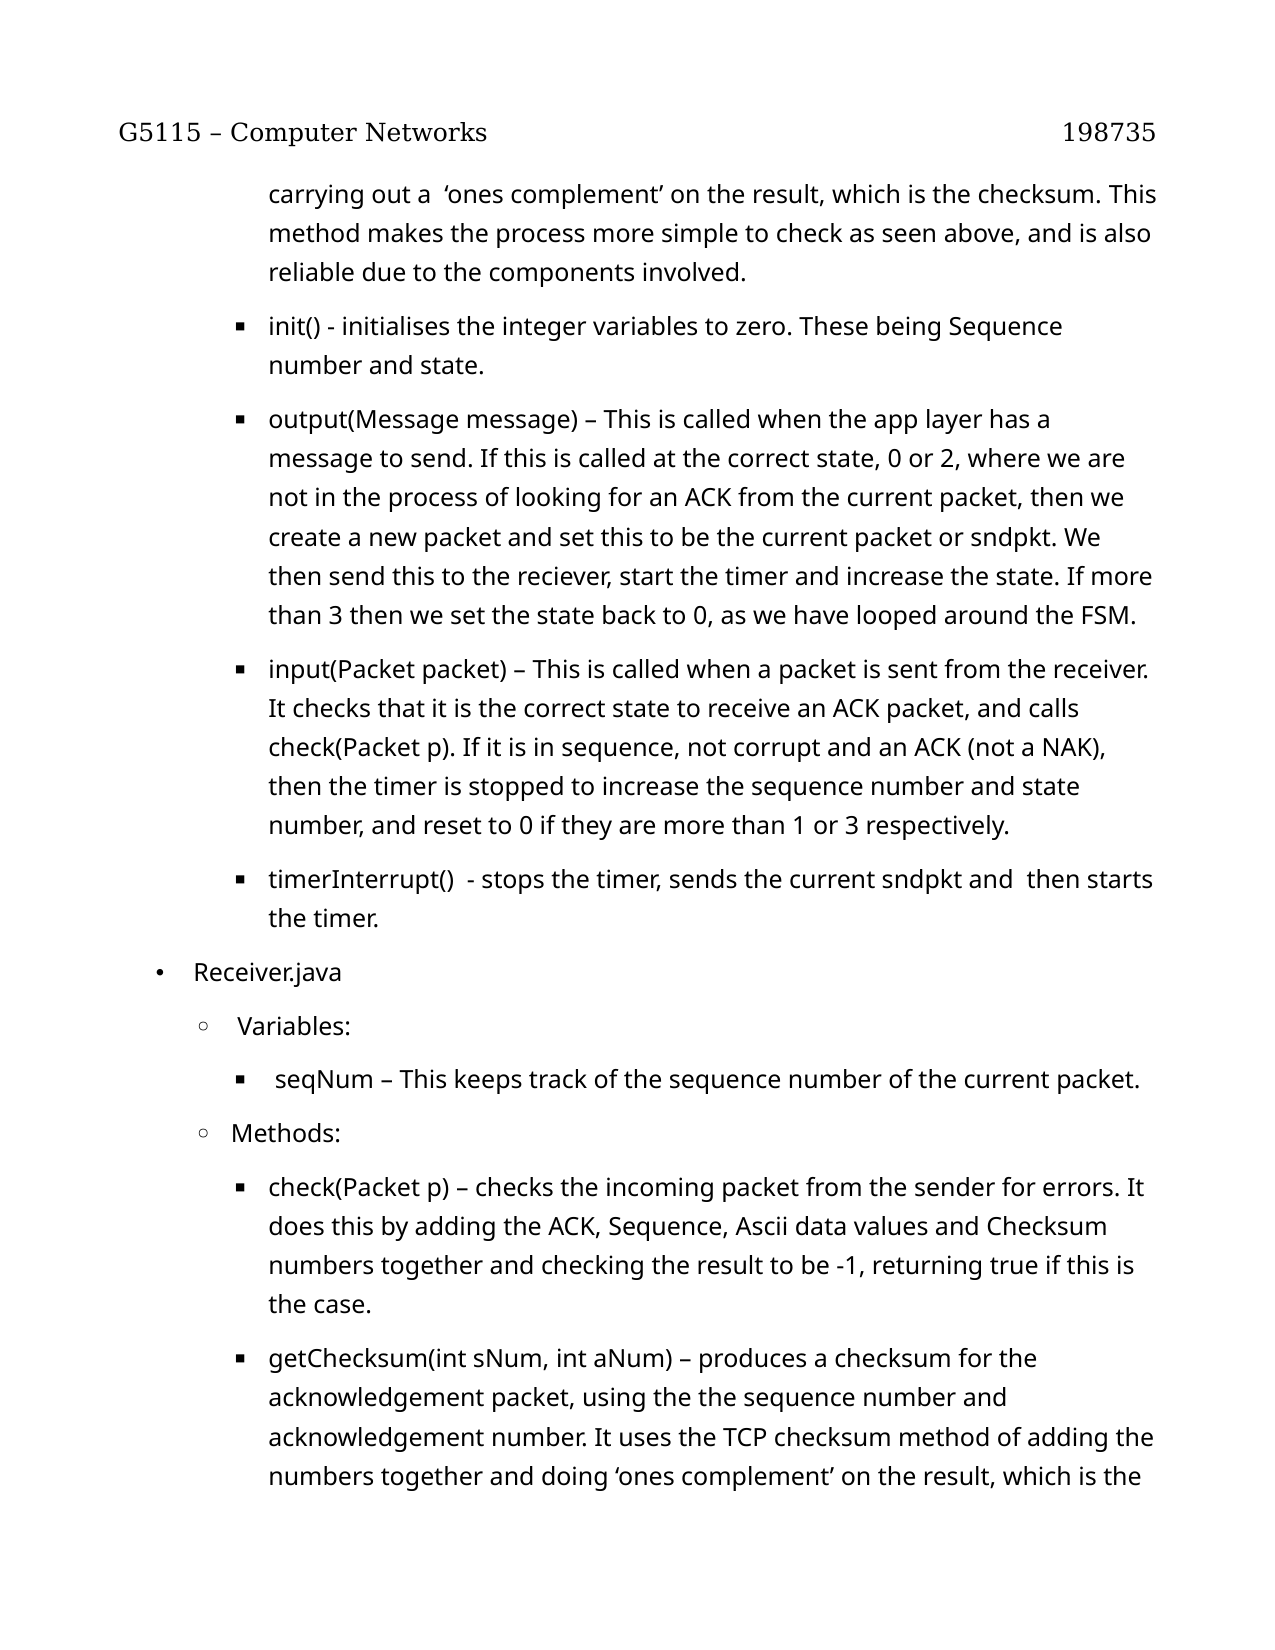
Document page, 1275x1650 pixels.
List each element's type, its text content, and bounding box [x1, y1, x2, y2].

list Receiver.java [156, 955, 1157, 989]
list getChecksum(int sNum, int aNum) – produces a checksum for the acknowledgement packet, using the the sequence number and acknowledgement number. It uses the TCP checksum method of adding the numbers together and doing ‘ones complement’ on the result, which is the [231, 1341, 1157, 1492]
list input(Packet packet) – This is called when a packet is sent from the receiver. It checks that it is the correct state to receive an ACK packet, and calls check(Packet p). If it is in sequence, not corrupt and an ACK (not a NAK), then the timer is stopped to increase the sequence number and state number, and reset to 0 if they are more than 1 or 3 respectively. [231, 651, 1157, 842]
list carrying out a ‘ones complement’ on the result, which is the checksum. This method makes the process more simple to check as seen above, and is also reliable due to the components involved. [231, 177, 1157, 289]
list Variables: [193, 1008, 1157, 1042]
list check(Packet p) – checks the incoming packet from the sender for errors. It does this by adding the ACK, Sequence, Ascii data values and Checksum numbers together and checking the result to be -1, returning true if this is the case. [231, 1170, 1157, 1321]
list Methods: [193, 1116, 1157, 1150]
list seqNum – This keeps track of the sequence number of the current packet. [231, 1062, 1157, 1096]
list init() - initialises the integer variables to zero. These being Sequence number and state. [231, 309, 1157, 382]
list output(Message message) – This is called when the app layer has a message to send. If this is called at the correct state, 0 or 2, where we are not in the process of looking for an ACK from the current packet, then we create a new packet and set this to be the current packet or sndpkt. We then send this to the reciever, start the timer and increase the state. If more than 3 then we set the state back to 0, as we have looped around the FSM. [231, 402, 1157, 632]
list timerInterrupt() - stops the timer, sends the current sndpkt and then starts the timer. [231, 862, 1157, 935]
